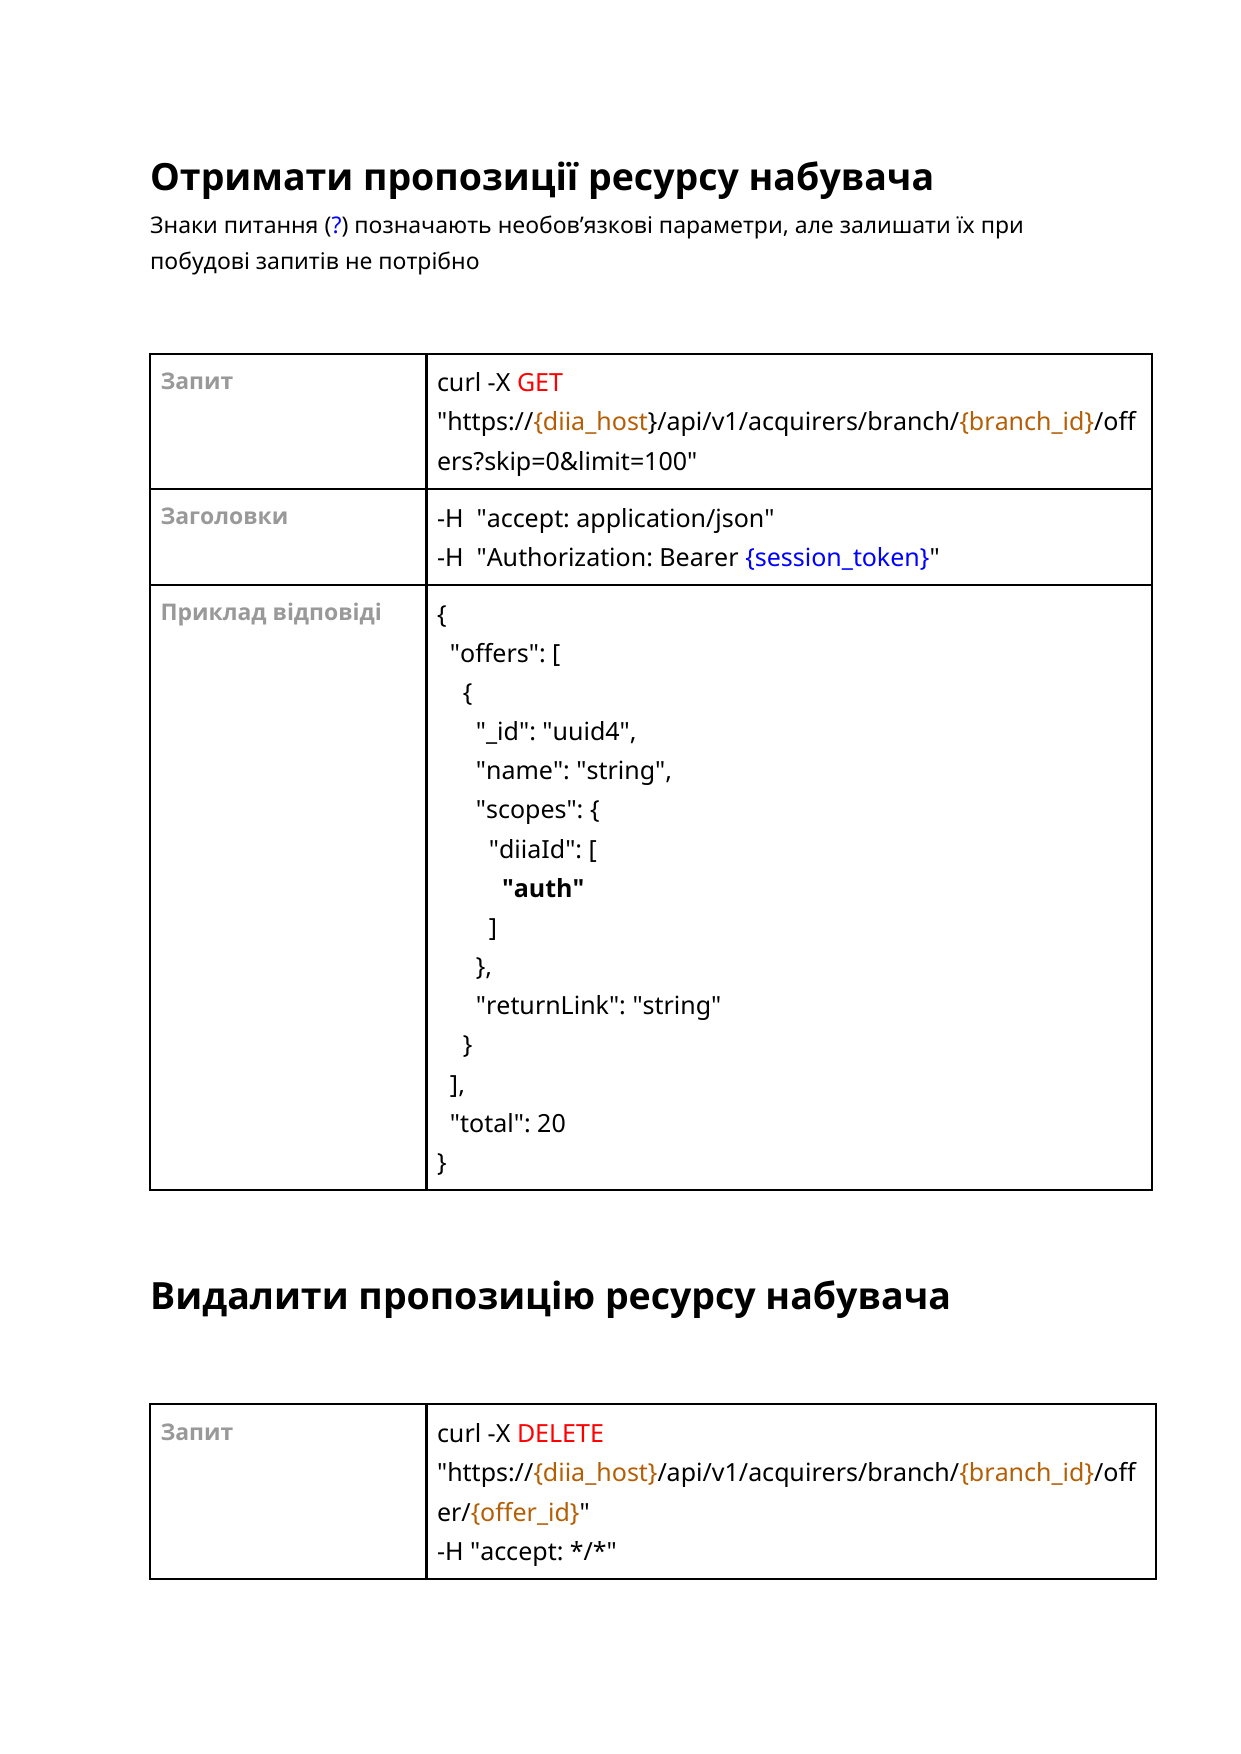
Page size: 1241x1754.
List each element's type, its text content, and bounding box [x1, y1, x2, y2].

table_cell { "offers": [ { "_id": "uuid4", "name": "string", "scopes": { "diiaId": [ "auth" ] }, "returnLink": "string" } ], "total": 20 } [428, 586, 1151, 1189]
table_header Запит [151, 1405, 425, 1578]
table_header Запит [151, 355, 425, 488]
table_header curl -X DELETE "https://{diia_host}/api/v1/acquirers/branch/{branch_id}/offer/{offer_id}" -H "accept: */*" [428, 1405, 1155, 1578]
subtitle Отримати пропозиції ресурсу набувача [150, 150, 1094, 201]
table_header curl -X GET "https://{diia_host}/api/v1/acquirers/branch/{branch_id}/offers?skip=0&limit=100" [428, 355, 1151, 488]
table_cell Заголовки [151, 490, 425, 584]
table_cell Приклад відповіді [151, 586, 425, 1189]
subtitle Видалити пропозицію ресурсу набувача [150, 1269, 1094, 1321]
text Знаки питання (?) позначають необов’язкові параметри, але залишати їх при побудові запитів не потрібно [150, 209, 1094, 276]
table_cell -H "accept: application/json" -H "Authorization: Bearer {session_token}" [428, 490, 1151, 584]
